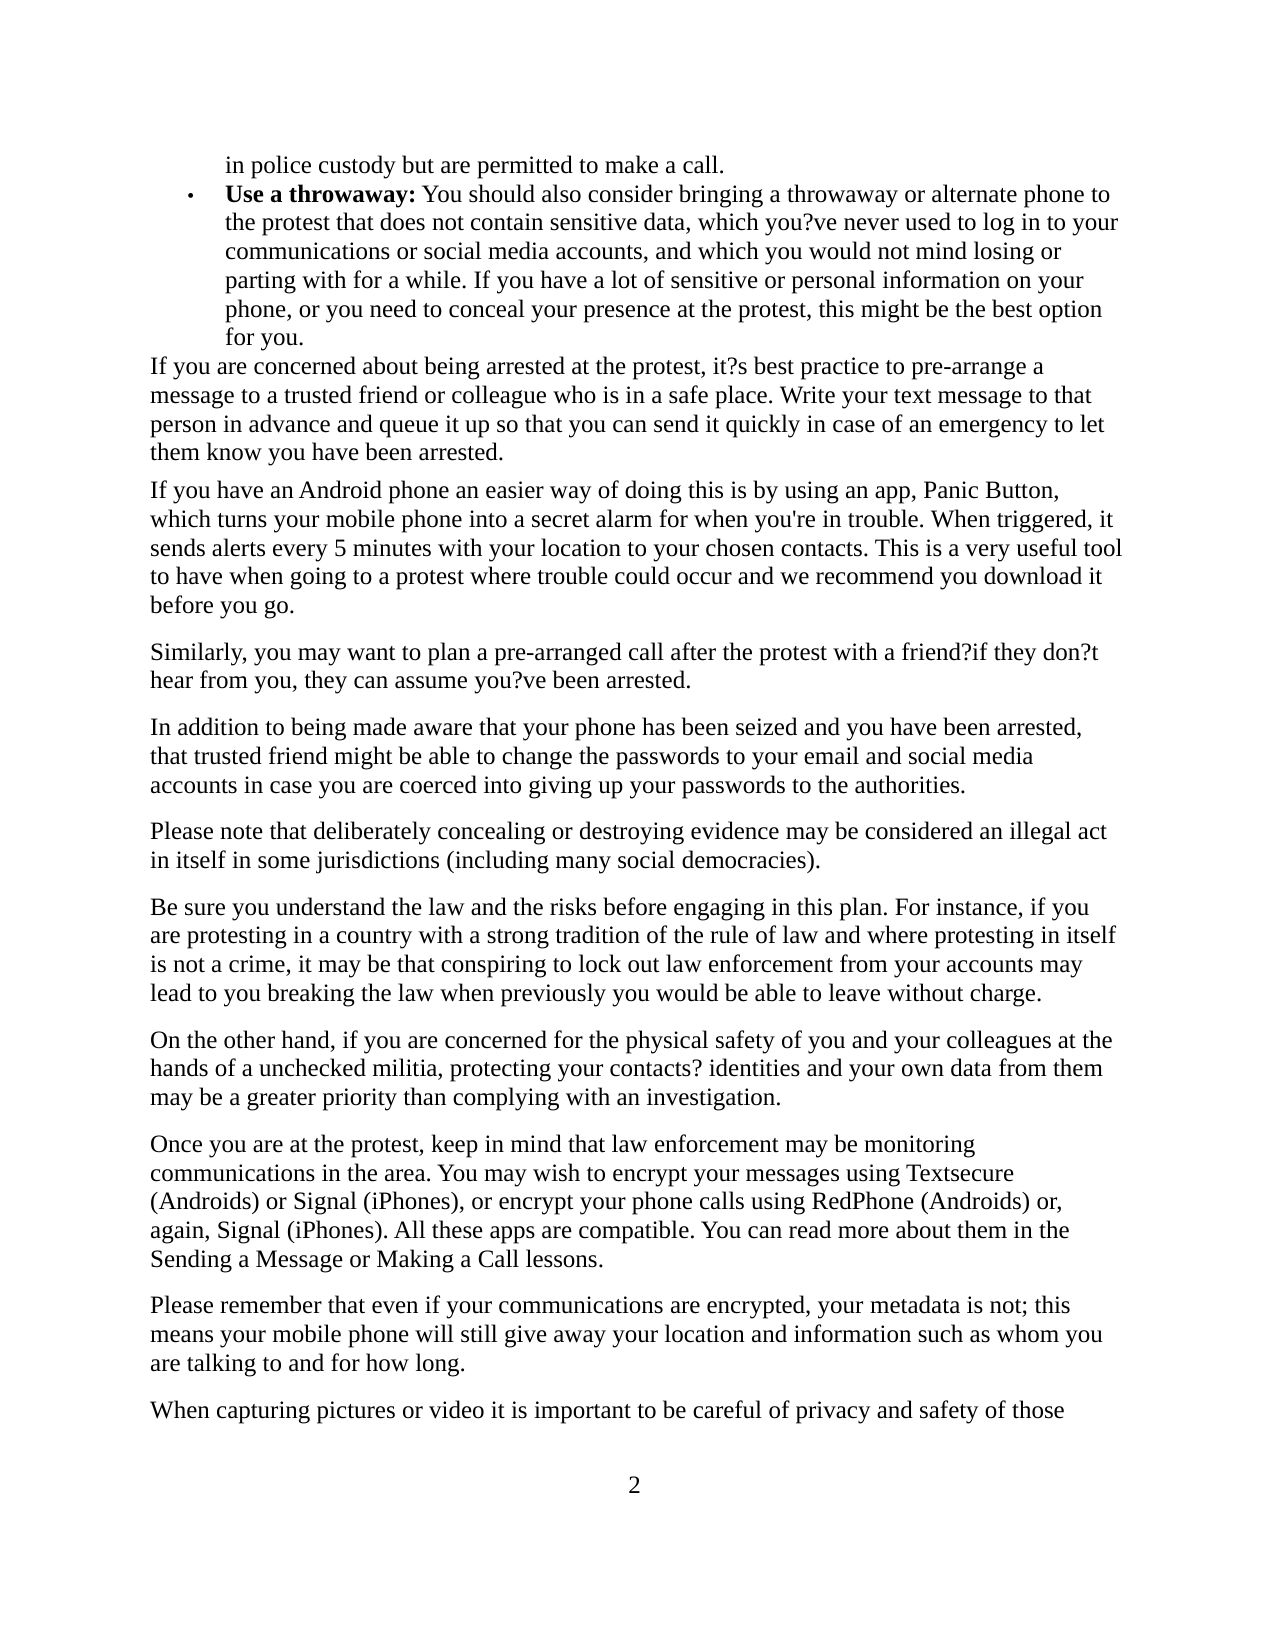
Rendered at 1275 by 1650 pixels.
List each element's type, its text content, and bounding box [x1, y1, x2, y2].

text Similarly, you may want to plan a pre-arranged call after the protest with a friend?if they don?t hear from you, they can assume you?ve been arrested. [150, 637, 1125, 694]
text Be sure you understand the law and the risks before engaging in this plan. For instance, if you are protesting in a country with a strong tradition of the rule of law and where protesting in itself is not a crime, it may be that conspiring to lock out law enforcement from your accounts may lead to you breaking the law when previously you would be able to leave without charge. [150, 892, 1125, 1007]
text On the other hand, if you are concerned for the physical safety of you and your colleagues at the hands of a unchecked militia, protecting your contacts? identities and your own data from them may be a greater priority than complying with an investigation. [150, 1025, 1125, 1111]
text Please remember that even if your communications are encrypted, your metadata is not; this means your mobile phone will still give away your location and information such as whom you are talking to and for how long. [150, 1291, 1125, 1377]
text If you have an Android phone an easier way of doing this is by using an app, Panic Button, which turns your mobile phone into a secret alarm for when you're in trouble. When triggered, it sends alerts every 5 minutes with your location to your chosen contacts. This is a very useful tool to have when going to a protest where trouble could occur and we recommend you download it before you go. [150, 475, 1125, 619]
text Please note that deliberately concealing or destroying evidence may be considered an illegal act in itself in some jurisdictions (including many social democracies). [150, 816, 1125, 874]
text If you are concerned about being arrested at the protest, it?s best practice to pre-arrange a message to a trusted friend or colleague who is in a safe place. Write your text message to that person in advance and queue it up so that you can send it quickly in case of an emergency to let them know you have been arrested. [150, 351, 1125, 466]
text In addition to being made aware that your phone has been seized and you have been arrested, that trusted friend might be able to change the passwords to your email and social media accounts in case you are coerced into giving up your passwords to the authorities. [150, 712, 1125, 798]
list Use a throwaway: You should also consider bringing a throwaway or alternate phone to the protest that does not contain sensitive data, which you?ve never used to log in to your communications or social media accounts, and which you would not mind losing or parting with for a while. If you have a lot of sensitive or personal information on your phone, or you need to conceal your presence at the protest, this might be the best option for you. [187, 179, 1125, 351]
text Once you are at the protest, keep in mind that law enforcement may be monitoring communications in the area. You may wish to encrypt your messages using Textsecure (Androids) or Signal (iPhones), or encrypt your phone calls using RedPhone (Androids) or, again, Signal (iPhones). All these apps are compatible. You can read more about them in the Sending a Message or Making a Call lessons. [150, 1129, 1125, 1273]
text When capturing pictures or video it is important to be careful of privacy and safety of those [150, 1395, 1125, 1423]
list in police custody but are permitted to make a call. [187, 150, 1125, 179]
